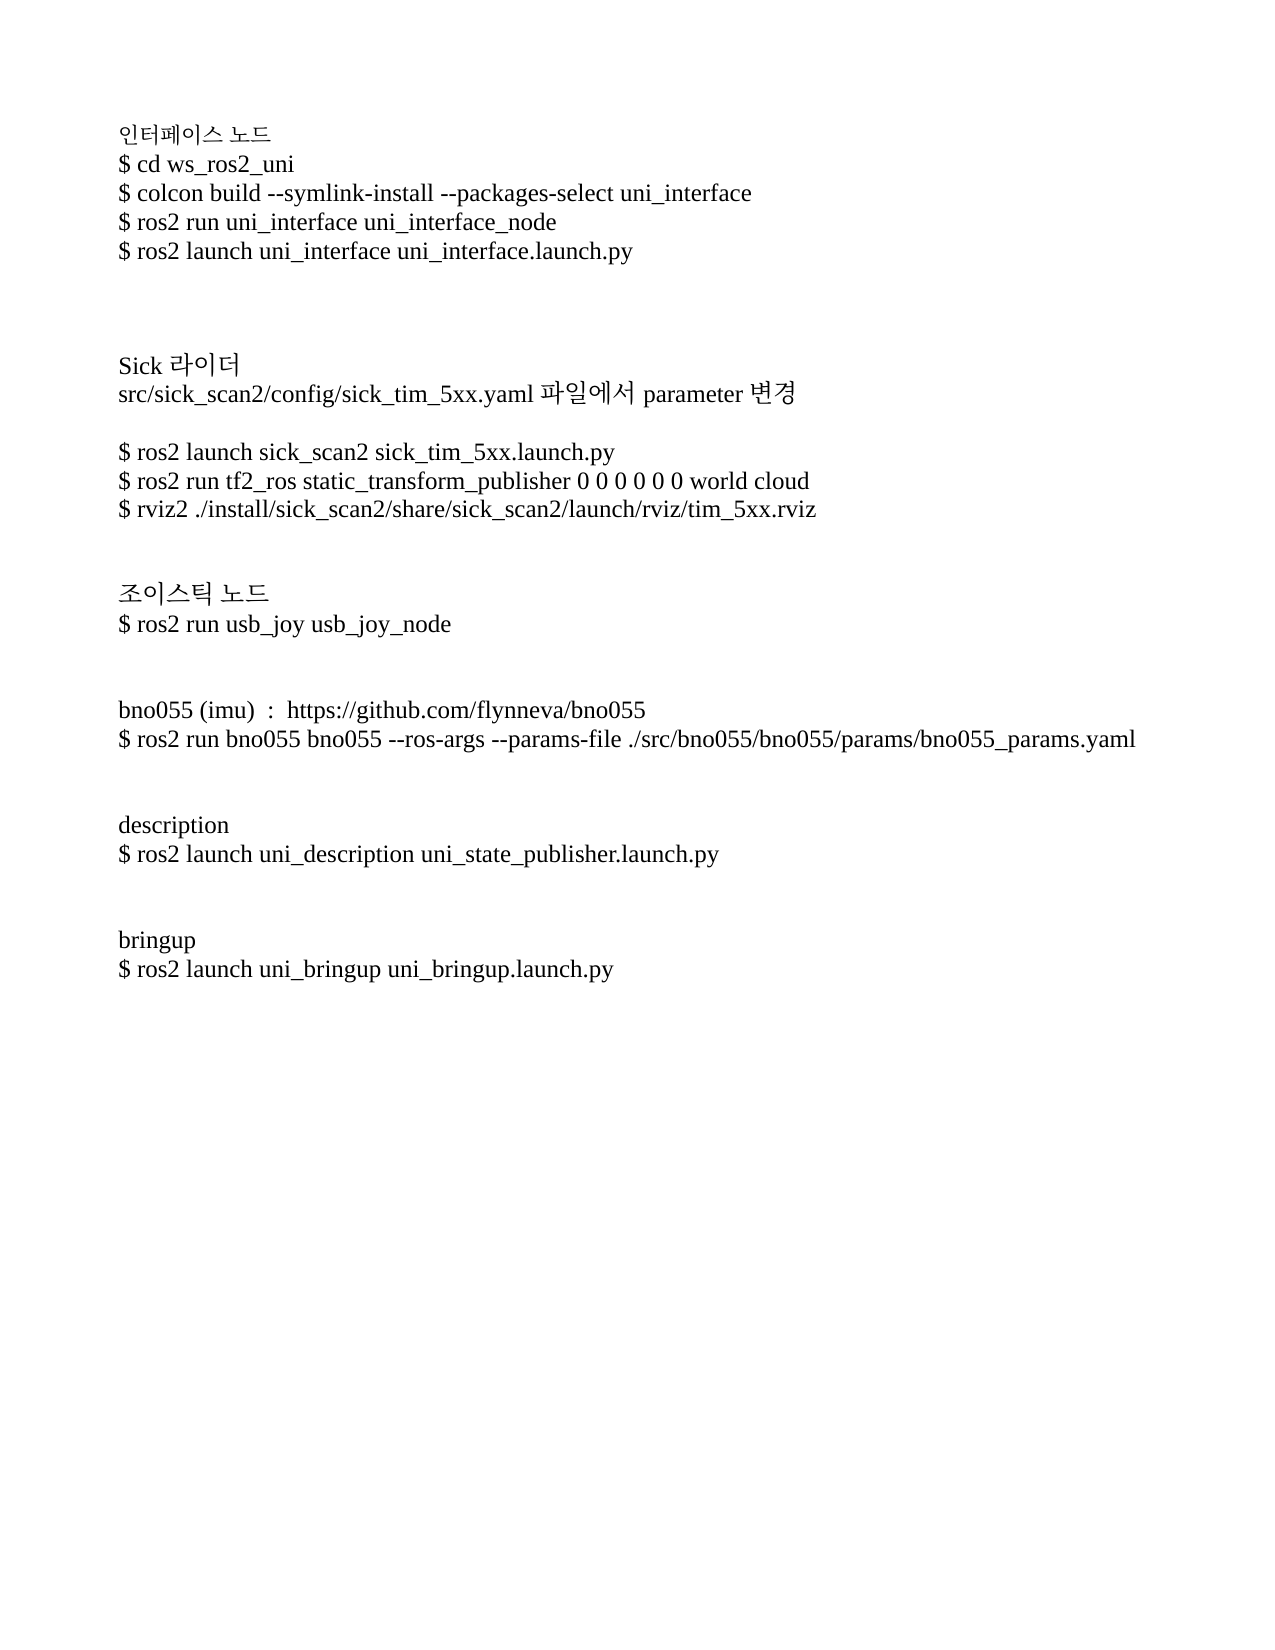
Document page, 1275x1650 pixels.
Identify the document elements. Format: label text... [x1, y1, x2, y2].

text Sick 라이더 [118, 351, 1157, 379]
text $ ros2 launch uni_interface uni_interface.launch.py [118, 236, 1157, 264]
text $ ros2 run bno055 bno055 --ros-args --params-file ./src/bno055/bno055/params/bno055_params.yaml [118, 724, 1157, 753]
text $ ros2 launch uni_description uni_state_publisher.launch.py [118, 839, 1157, 867]
text 조이스틱 노드 [118, 580, 1157, 609]
text $ rviz2 ./install/sick_scan2/share/sick_scan2/launch/rviz/tim_5xx.rviz [118, 494, 1157, 523]
text $ colcon build --symlink-install --packages-select uni_interface [118, 178, 1157, 207]
text $ ros2 run usb_joy usb_joy_node [118, 609, 1157, 638]
text $ ros2 run tf2_ros static_transform_publisher 0 0 0 0 0 0 world cloud [118, 466, 1157, 494]
text $ ros2 launch sick_scan2 sick_tim_5xx.launch.py [118, 437, 1157, 466]
text 인터페이스 노드 [118, 118, 1157, 149]
text description [118, 810, 1157, 839]
text $ ros2 run uni_interface uni_interface_node [118, 207, 1157, 236]
text $ ros2 launch uni_bringup uni_bringup.launch.py [118, 954, 1157, 982]
text bringup [118, 925, 1157, 954]
text src/sick_scan2/config/sick_tim_5xx.yaml 파일에서 parameter 변경 [118, 379, 1157, 408]
text bno055 (imu) : https://github.com/flynneva/bno055 [118, 695, 1157, 724]
text $ cd ws_ros2_uni [118, 149, 1157, 178]
